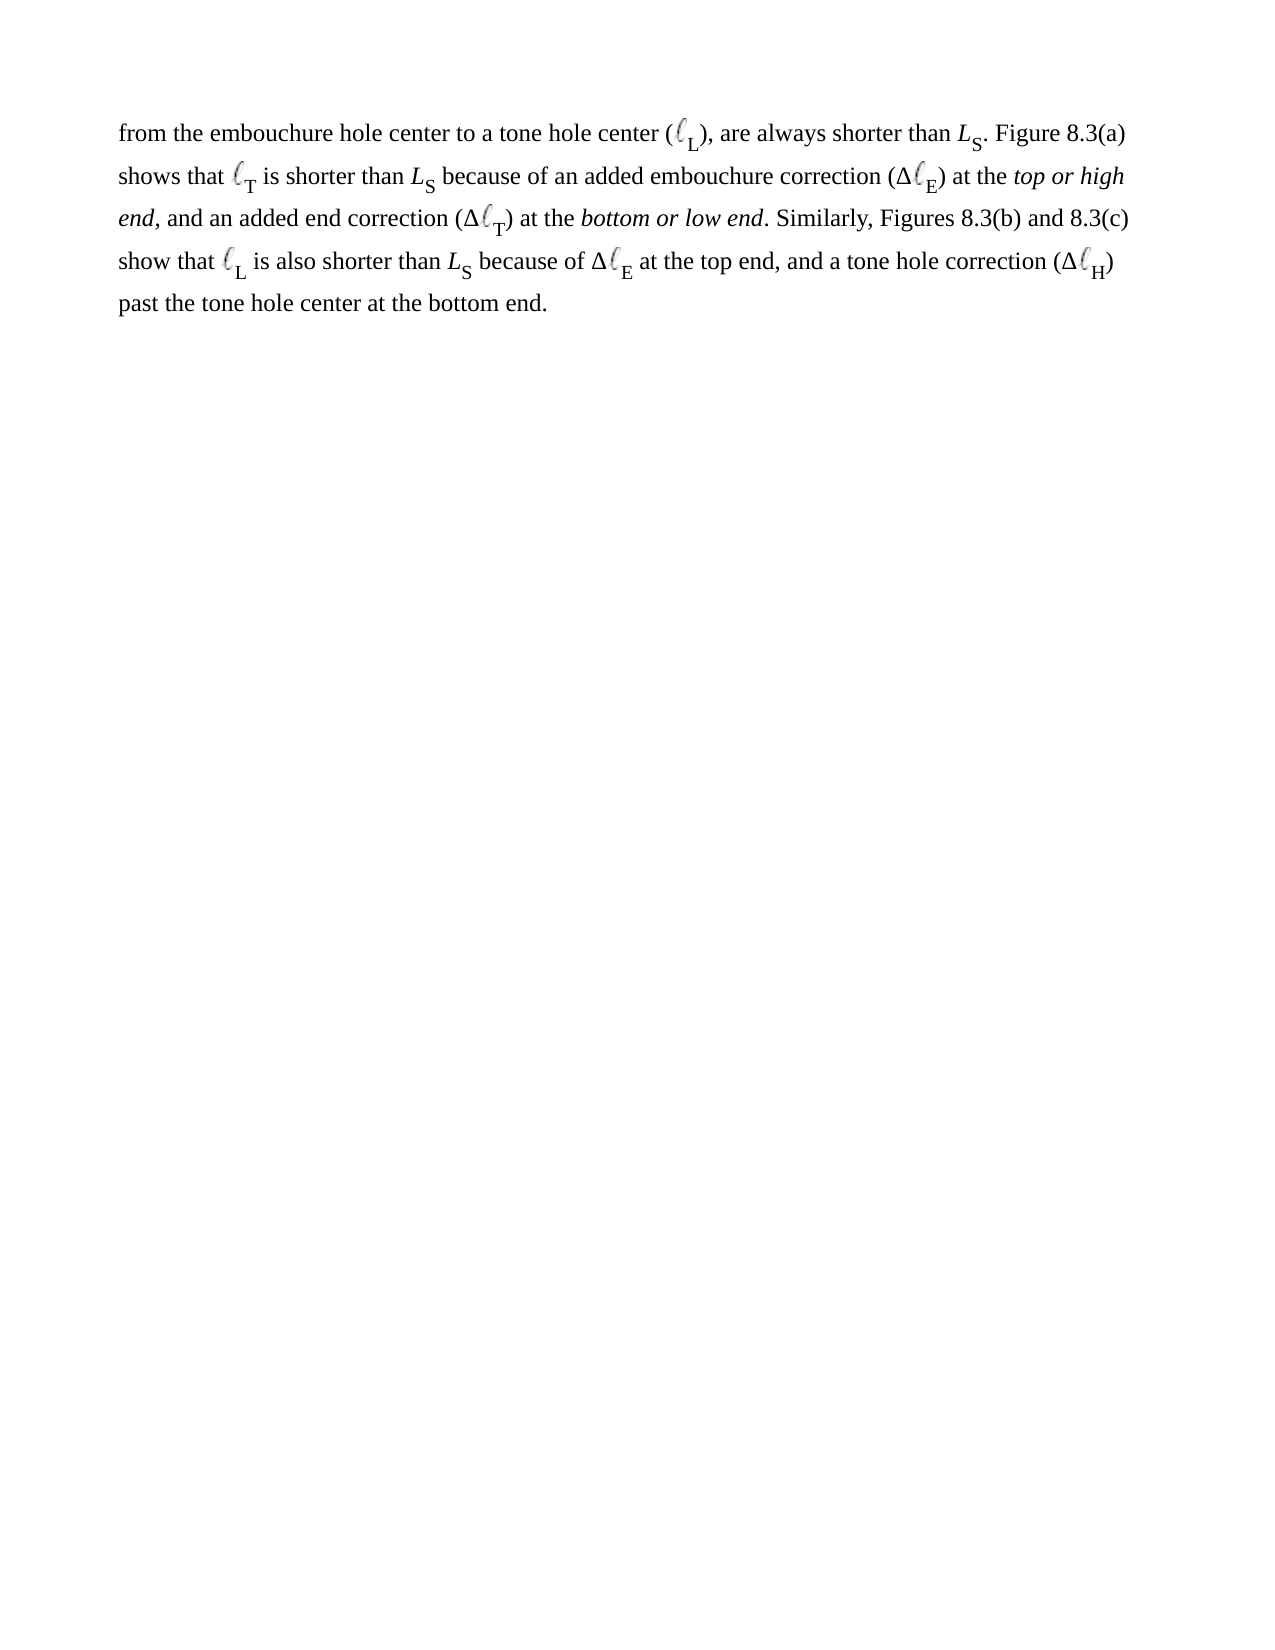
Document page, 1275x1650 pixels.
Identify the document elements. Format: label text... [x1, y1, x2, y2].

picture [479, 204, 493, 227]
picture [673, 118, 687, 142]
picture [607, 247, 621, 270]
picture [221, 247, 235, 270]
picture [230, 161, 245, 185]
picture [911, 161, 926, 185]
text from the embouchure hole center to a tone hole center (L), are always shorter than LS. Figure 8.3(a) shows that T is shorter than LS because of an added embouchure correction (ΔE) at the top or high end, and an added end correction (ΔT) at the bottom or low end. Similarly, Figures 8.3(b) and 8.3(c) show that L is also shorter than LS because of ΔE at the top end, and a tone hole correction (ΔH) past the tone hole center at the bottom end. [118, 118, 1157, 316]
picture [1077, 247, 1091, 270]
